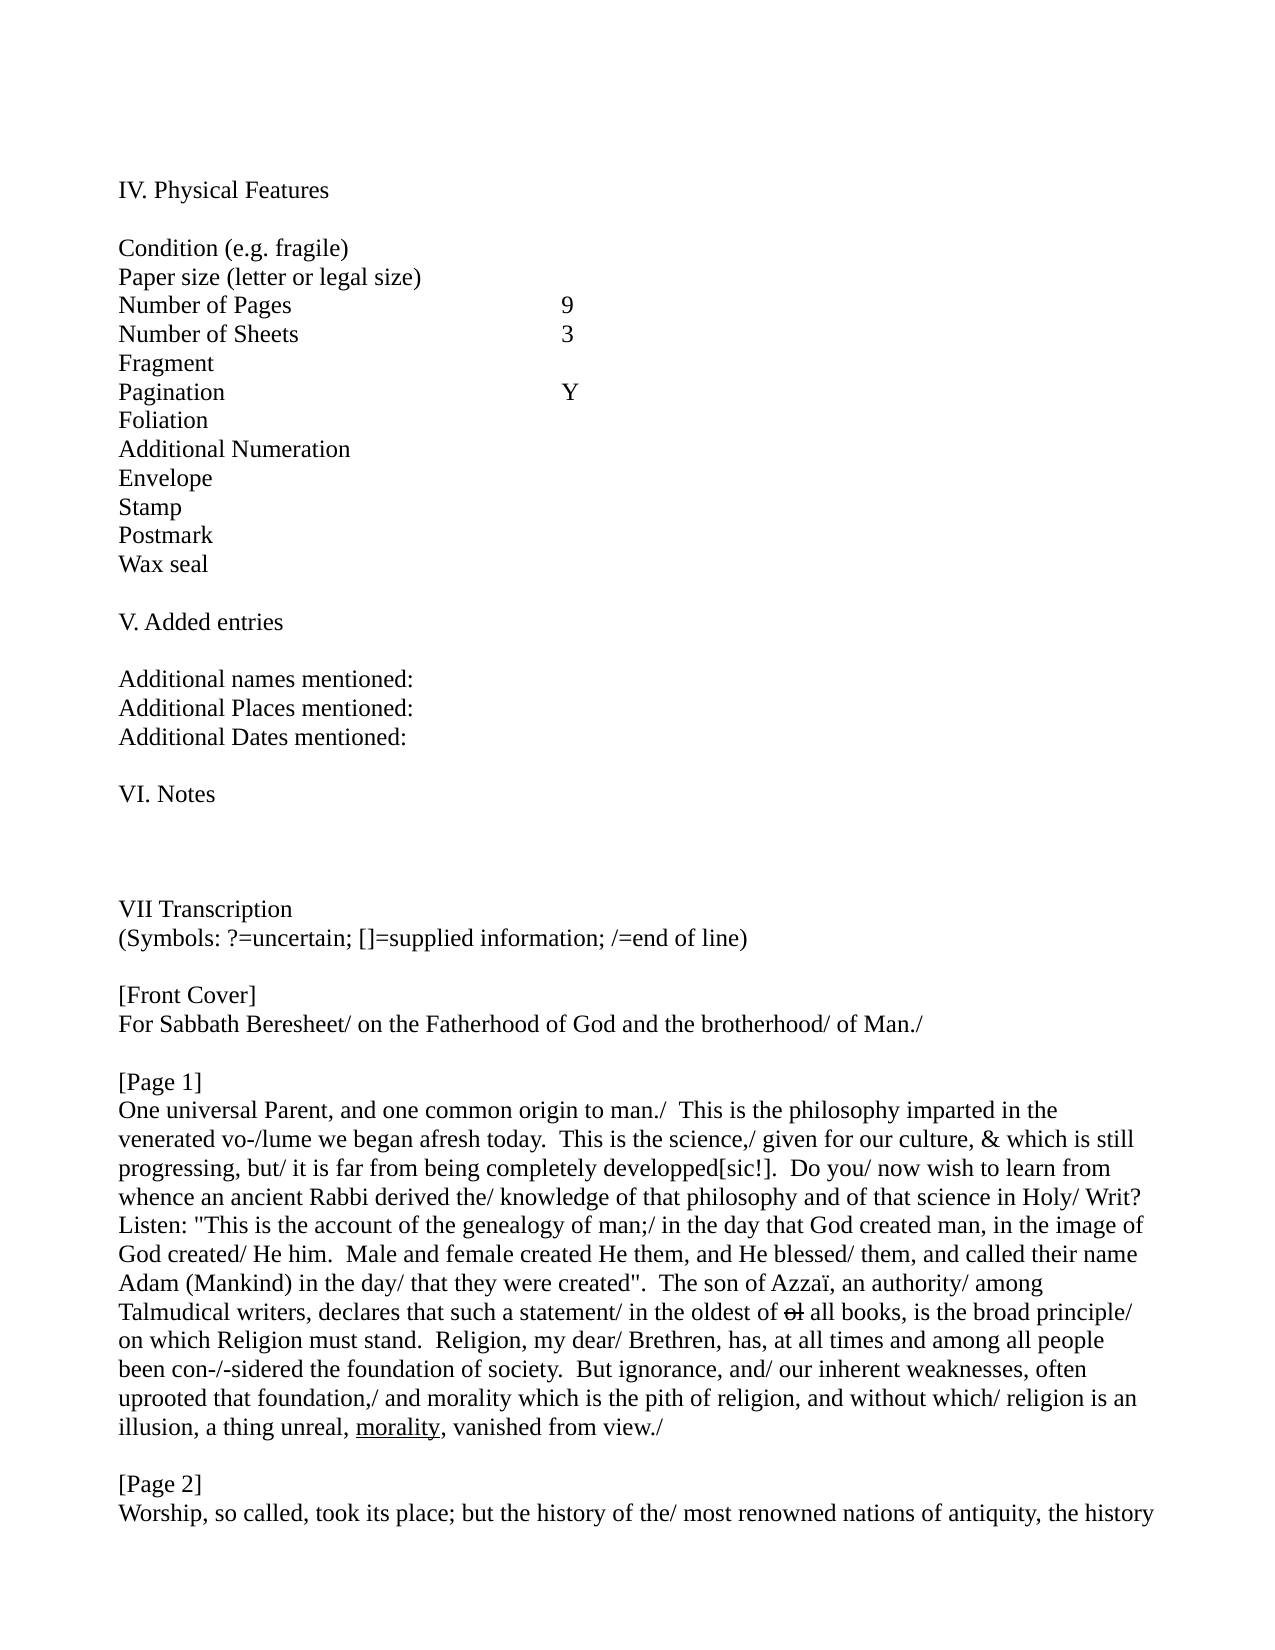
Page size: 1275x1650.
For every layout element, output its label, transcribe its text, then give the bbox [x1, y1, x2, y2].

text Stamp [118, 492, 1157, 521]
text For Sabbath Beresheet/ on the Fatherhood of God and the brotherhood/ of Man./ [118, 1009, 1157, 1038]
text Worship, so called, took its place; but the history of the/ most renowned nations of antiquity, the history [118, 1498, 1157, 1527]
text Paper size (letter or legal size) [118, 262, 1157, 291]
text Wax seal [118, 549, 1157, 578]
text VI. Notes [118, 779, 1157, 808]
text Postma rk [118, 521, 1157, 549]
text Fragment [118, 348, 1157, 377]
text (Symbols: ?=uncertain; []=supplied information; /=end of line) [118, 923, 1157, 952]
text Condition (e.g. fragile) [118, 233, 1157, 262]
text Additional names mentioned: [118, 664, 1157, 693]
text Foliation [118, 406, 1157, 434]
text IV. Physical Features [118, 176, 1157, 204]
text V. Added entries [118, 607, 1157, 636]
text Additional Places mentioned: [118, 693, 1157, 722]
text Envelope [118, 463, 1157, 492]
text One universal Parent, and one common origin to man./ This is the philosophy imparted in the venerated vo-/lume we began afresh today. This is the science,/ given for our culture, & which is still progressing, but/ it is far from being completely developped[sic!]. Do you/ now wish to learn from whence an ancient Rabbi derived the/ knowledge of that philosophy and of that science in Holy/ Writ? Listen: "This is the account of the genealogy of man;/ in the day that God created man, in the image of God created/ He him. Male and female created He them, and He blessed/ them, and called their name Adam (Mankind) in the day/ that they were created". The son of Azzaï, an authority/ among Talmudical writers, declares that such a statement/ in the oldest of ol all books, is the broad principle/ on which Religion must stand. Religion, my dear/ Brethren, has, at all times and among all people been con-/-sidered the foundation of society. But ignorance, and/ our inherent weaknesses, often uprooted that foundation,/ and morality which is the pith of religion, and without which/ religion is an illusion, a thing unreal, morality, vanished from view./ [118, 1096, 1157, 1441]
text Pagination Y [118, 377, 1157, 406]
text [Page 1] [118, 1067, 1157, 1096]
text [Front Cover] [118, 981, 1157, 1009]
text Number of Pages 9 [118, 291, 1157, 319]
text Additional Dates mentioned: [118, 722, 1157, 751]
text [Page 2] [118, 1469, 1157, 1498]
text VII Transcription [118, 894, 1157, 923]
text Additional Numeration [118, 434, 1157, 463]
text Number of Sheets 3 [118, 319, 1157, 348]
